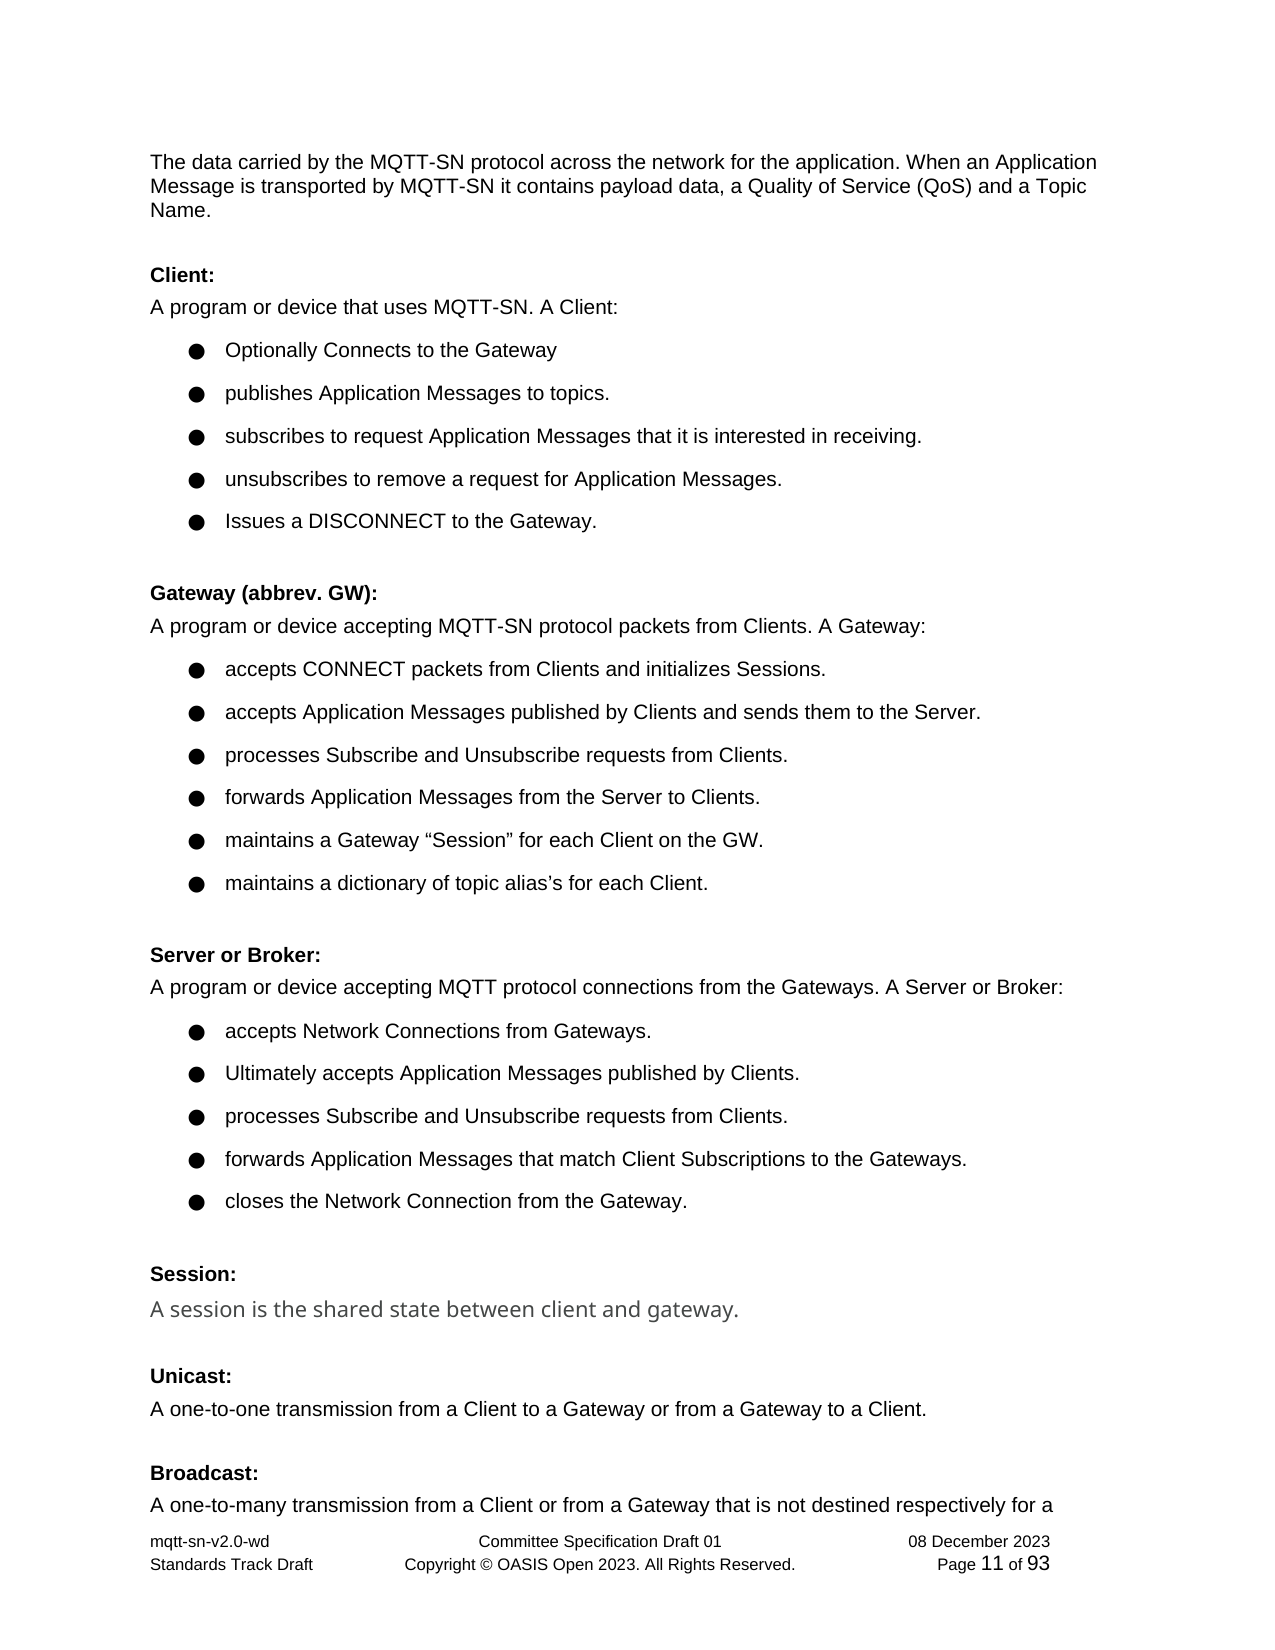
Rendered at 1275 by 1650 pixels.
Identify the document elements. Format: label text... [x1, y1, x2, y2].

text Session: [150, 1261, 1125, 1285]
text A one-to-one transmission from a Client to a Gateway or from a Gateway to a Client. [150, 1396, 1125, 1420]
text Broadcast: [150, 1461, 1125, 1485]
text Unicast: [150, 1364, 1125, 1388]
text Gateway (abbrev. GW): [150, 581, 1125, 605]
list Optionally Connects to the Gateway [187, 327, 1125, 370]
list Ultimately accepts Application Messages published by Clients. [187, 1050, 1125, 1093]
text A one-to-many transmission from a Client or from a Gateway that is not destined respectively for a [150, 1493, 1125, 1517]
list accepts Network Connections from Gateways. [187, 1007, 1125, 1050]
text A program or device that uses MQTT-SN. A Client: [150, 295, 1125, 319]
list accepts CONNECT packets from Clients and initializes Sessions. [187, 646, 1125, 688]
list processes Subscribe and Unsubscribe requests from Clients. [187, 731, 1125, 774]
text Client: [150, 262, 1125, 286]
list closes the Network Connection from the Gateway. [187, 1178, 1125, 1221]
text A session is the shared state between client and gateway. [150, 1294, 1125, 1323]
list processes Subscribe and Unsubscribe requests from Clients. [187, 1093, 1125, 1135]
list accepts Application Messages published by Clients and sends them to the Server. [187, 688, 1125, 731]
list unsubscribes to remove a request for Application Messages. [187, 455, 1125, 498]
list forwards Application Messages from the Server to Clients. [187, 774, 1125, 817]
text A program or device accepting MQTT-SN protocol packets from Clients. A Gateway: [150, 613, 1125, 637]
list subscribes to request Application Messages that it is interested in receiving. [187, 412, 1125, 455]
list forwards Application Messages that match Client Subscriptions to the Gateways. [187, 1135, 1125, 1178]
list maintains a Gateway “Session” for each Client on the GW. [187, 817, 1125, 859]
text Server or Broker: [150, 943, 1125, 967]
list Issues a DISCONNECT to the Gateway. [187, 498, 1125, 541]
list publishes Application Messages to topics. [187, 370, 1125, 412]
list maintains a dictionary of topic alias’s for each Client. [187, 859, 1125, 902]
text A program or device accepting MQTT protocol connections from the Gateways. A Server or Broker: [150, 975, 1125, 999]
text The data carried by the MQTT-SN protocol across the network for the application. When an Application Message is transported by MQTT-SN it contains payload data, a Quality of Service (QoS) and a Topic Name. [150, 150, 1125, 222]
